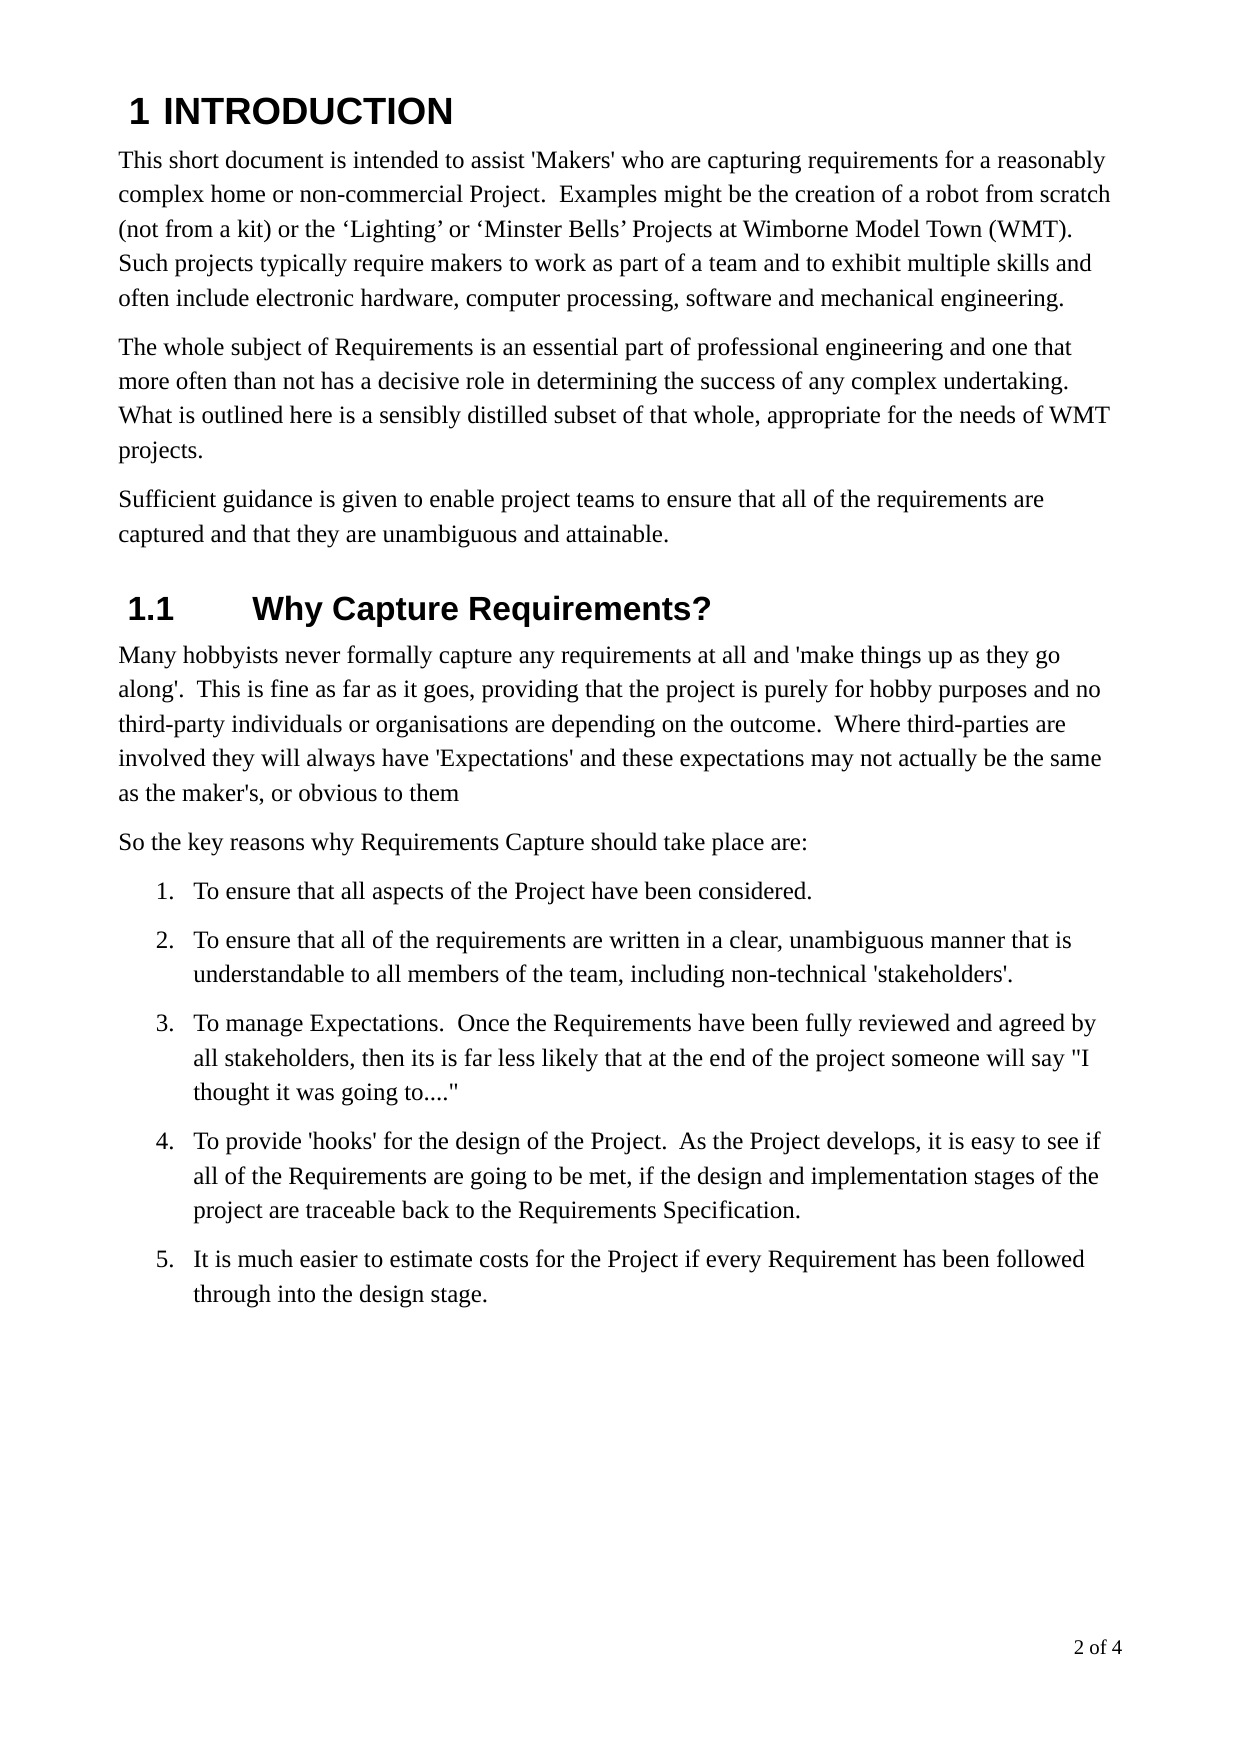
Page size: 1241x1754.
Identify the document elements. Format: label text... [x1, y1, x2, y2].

list To ensure that all aspects of the Project have been considered. [156, 876, 1122, 904]
list It is much easier to estimate costs for the Project if every Requirement has been followed through into the design stage. [156, 1244, 1122, 1308]
text Many hobbyists never formally capture any requirements at all and 'make things up as they go along'. This is fine as far as it goes, providing that the project is purely for hobby purposes and no third-party individuals or organisations are depending on the outcome. Where third-parties are involved they will always have 'Expectations' and these expectations may not actually be the same as the maker's, or obvious to them [118, 640, 1122, 806]
subtitle INTRODUCTION [118, 88, 1122, 132]
text So the key reasons why Requirements Capture should take place are: [118, 827, 1122, 855]
list To ensure that all of the requirements are written in a clear, unambiguous manner that is understandable to all members of the team, including non-technical 'stakeholders'. [156, 925, 1122, 988]
list To manage Expectations. Once the Requirements have been fully reviewed and agreed by all stakeholders, then its is far less likely that at the end of the project someone will say "I thought it was going to...." [156, 1008, 1122, 1106]
text The whole subject of Requirements is an essential part of professional engineering and one that more often than not has a decisive role in determining the success of any complex undertaking. What is outlined here is a sensibly distilled subset of that whole, appropriate for the needs of WMT projects. [118, 332, 1122, 464]
text This short document is intended to assist 'Makers' who are capturing requirements for a reasonably complex home or non-commercial Project. Examples might be the creation of a robot from scratch (not from a kit) or the ‘Lighting’ or ‘Minster Bells’ Projects at Wimborne Model Town (WMT). Such projects typically require makers to work as part of a team and to exhibit multiple skills and often include electronic hardware, computer processing, software and mechanical engineering. [118, 145, 1122, 311]
subtitle Why Capture Requirements? [118, 588, 1122, 627]
list To provide 'hooks' for the design of the Project. As the Project develops, it is easy to see if all of the Requirements are going to be met, if the design and implementation stages of the project are traceable back to the Requirements Specification. [156, 1126, 1122, 1224]
text Sufficient guidance is given to enable project teams to ensure that all of the requirements are captured and that they are unambiguous and attainable. [118, 484, 1122, 547]
